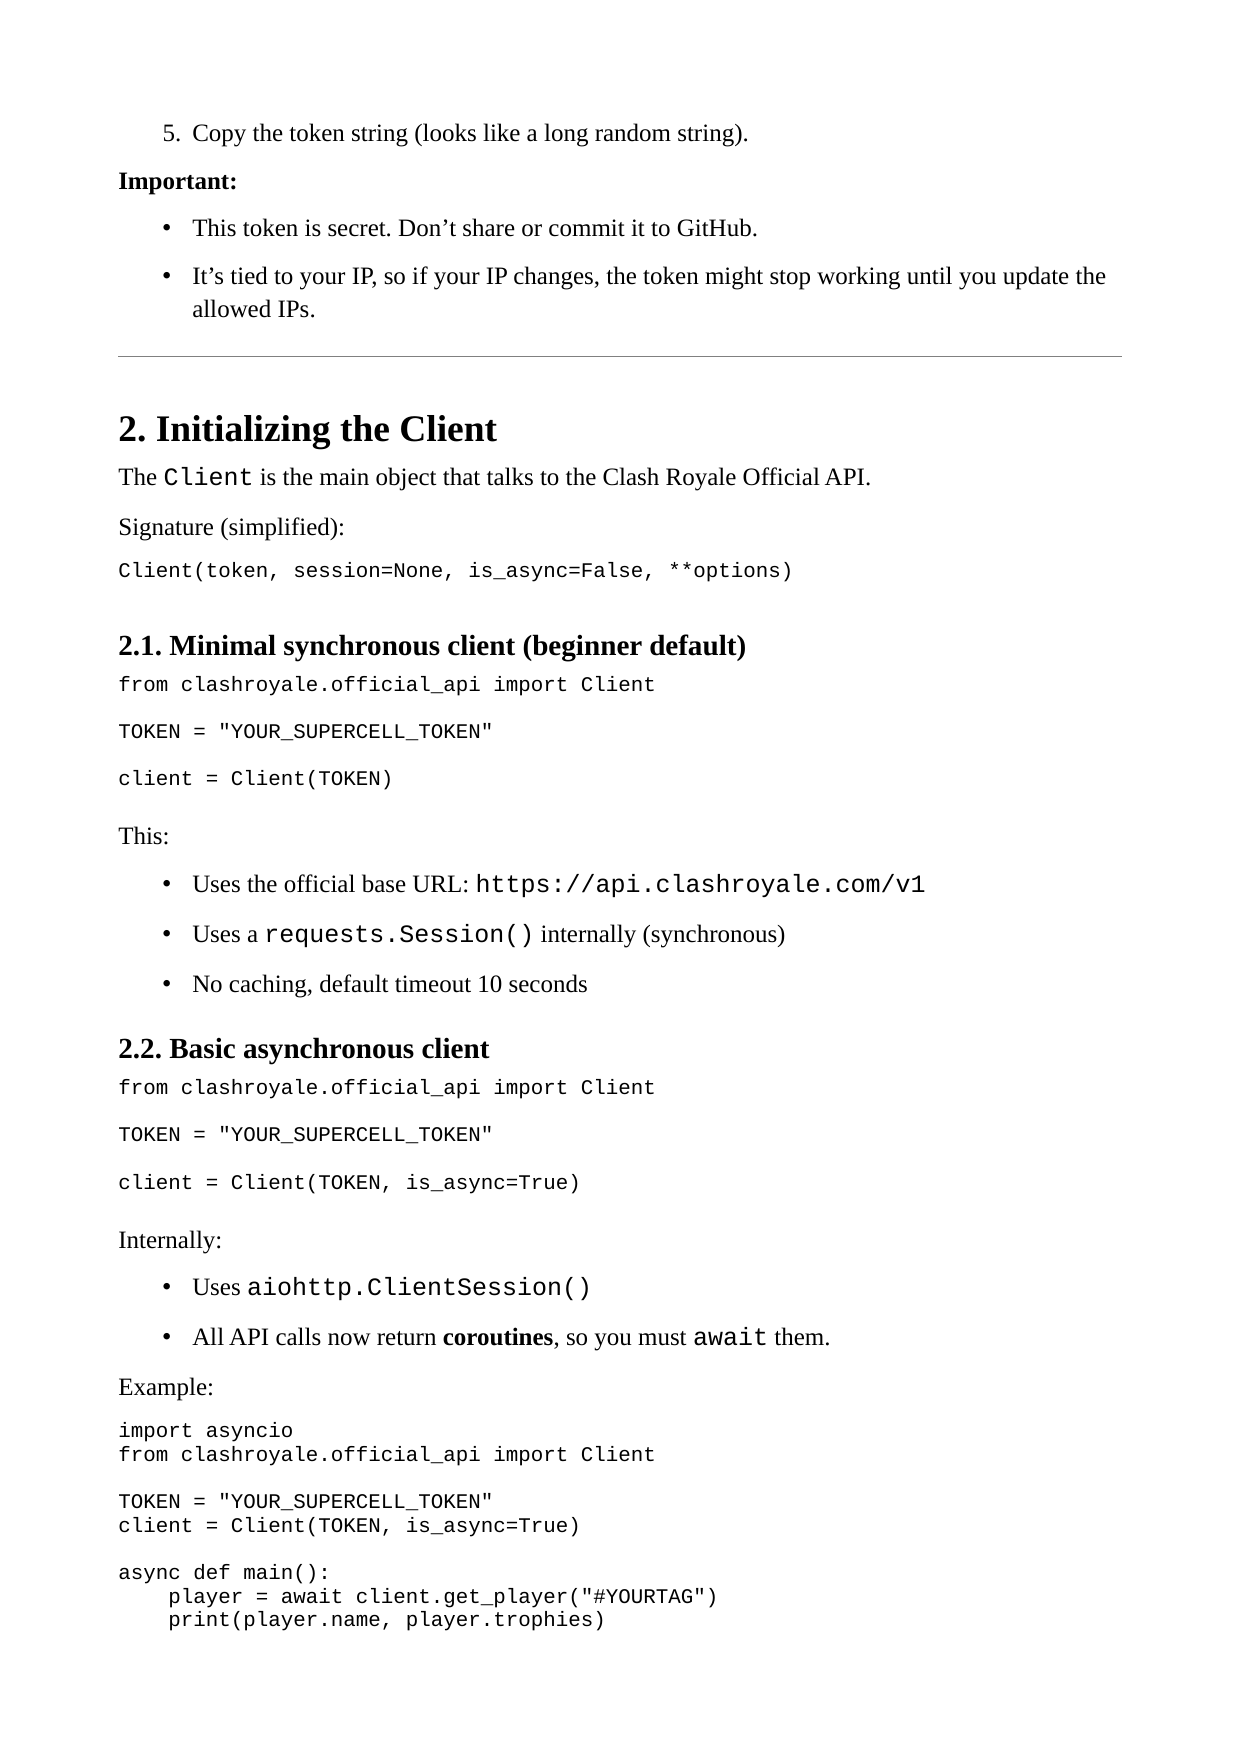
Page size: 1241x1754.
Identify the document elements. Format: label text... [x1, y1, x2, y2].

list Uses aiohttp.ClientSession() [162, 1272, 1122, 1303]
text This: [118, 821, 1122, 850]
subtitle 2.2. Basic asynchronous client [118, 1031, 1122, 1065]
text client = Client(TOKEN, is_async=True) [118, 1172, 1122, 1195]
text TOKEN = "YOUR_SUPERCELL_TOKEN" [118, 1124, 1122, 1148]
text Signature (simplified): [118, 512, 1122, 541]
text Important: [118, 166, 1122, 194]
text from clashroyale.official_api import Client [118, 1077, 1122, 1101]
list No caching, default timeout 10 seconds [162, 969, 1122, 998]
text from clashroyale.official_api import Client [118, 674, 1122, 697]
text async def main(): [118, 1562, 1122, 1586]
text Internally: [118, 1225, 1122, 1254]
text print(player.name, player.trophies) [118, 1609, 1122, 1633]
text from clashroyale.official_api import Client [118, 1444, 1122, 1467]
text Client(token, session=None, is_async=False, **options) [118, 560, 1122, 583]
subtitle 2. Initializing the Client [118, 407, 1122, 450]
list Uses the official base URL: https://api.clashroyale.com/v1 [162, 869, 1122, 900]
text player = await client.get_player("#YOURTAG") [118, 1586, 1122, 1609]
list All API calls now return coroutines, so you must await them. [162, 1322, 1122, 1353]
text Example: [118, 1372, 1122, 1401]
text client = Client(TOKEN) [118, 768, 1122, 792]
text client = Client(TOKEN, is_async=True) [118, 1515, 1122, 1538]
list Copy the token string (looks like a long random string). [162, 118, 1122, 147]
text TOKEN = "YOUR_SUPERCELL_TOKEN" [118, 721, 1122, 744]
list It’s tied to your IP, so if your IP changes, the token might stop working until you update the allowed IPs. [162, 261, 1122, 323]
list This token is secret. Don’t share or commit it to GitHub. [162, 213, 1122, 242]
list Uses a requests.Session() internally (synchronous) [162, 919, 1122, 950]
text TOKEN = "YOUR_SUPERCELL_TOKEN" [118, 1491, 1122, 1515]
text import asyncio [118, 1420, 1122, 1444]
subtitle 2.1. Minimal synchronous client (beginner default) [118, 628, 1122, 661]
text The Client is the main object that talks to the Clash Royale Official API. [118, 462, 1122, 493]
